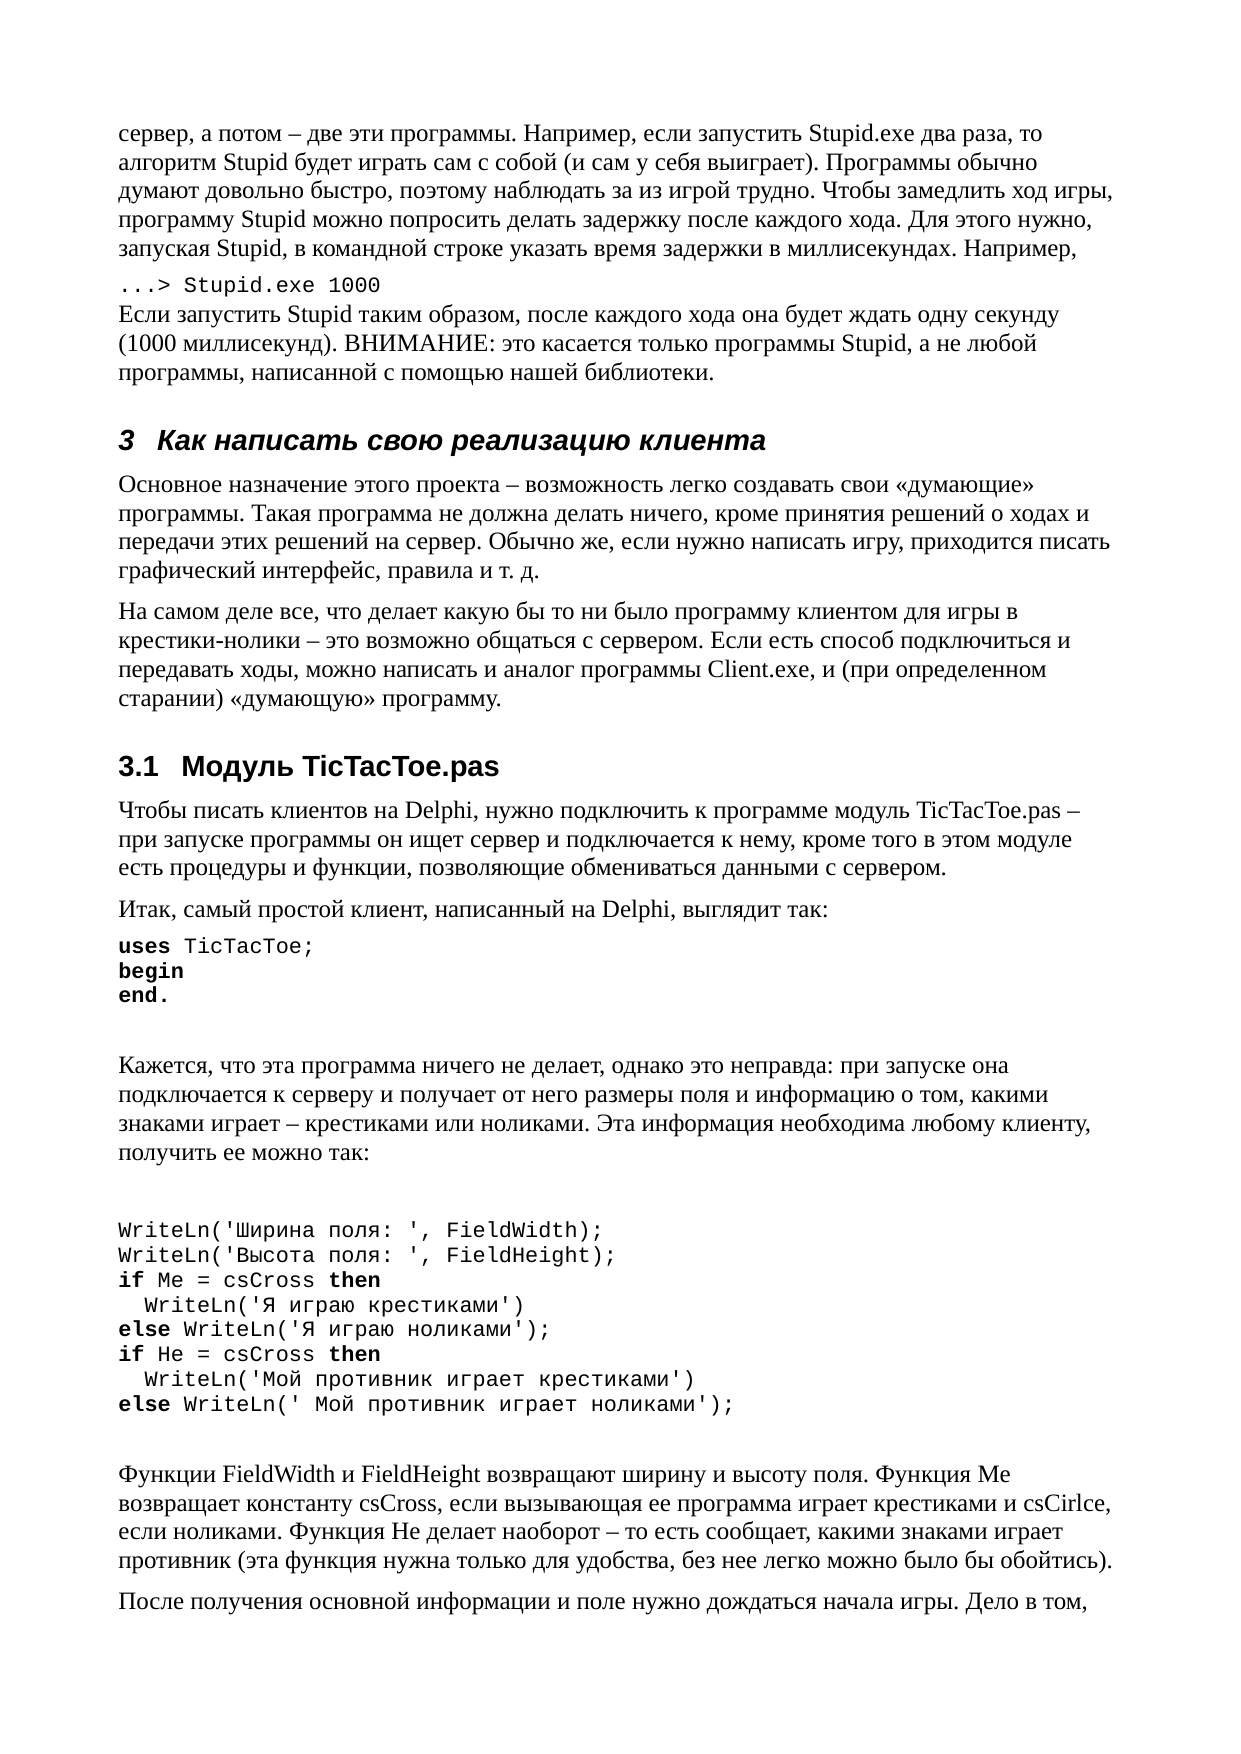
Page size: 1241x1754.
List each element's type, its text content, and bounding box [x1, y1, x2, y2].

text uses TicTacToe; [118, 935, 1122, 960]
subtitle Модуль TicTacToe.pas [118, 749, 1122, 782]
text if Me = csCross then [118, 1269, 1122, 1294]
text WriteLn('Мой противник играет крестиками') [118, 1368, 1122, 1393]
text Кажется, что эта программа ничего не делает, однако это неправда: при запуске она подключается к серверу и получает от него размеры поля и информацию о том, какими знаками играет – крестиками или ноликами. Эта информация необходима любому клиенту, получить ее можно так: [118, 1051, 1122, 1166]
text Функции FieldWidth и FieldHeight возвращают ширину и высоту поля. Функция Me возвращает константу csCross, если вызывающая ее программа играет крестиками и csCirlce, если ноликами. Функция He делает наоборот – то есть сообщает, какими знаками играет противник (эта функция нужна только для удобства, без нее легко можно было бы обойтись). [118, 1459, 1122, 1574]
text begin [118, 960, 1122, 984]
text end. [118, 984, 1122, 1009]
text Если запустить Stupid таким образом, после каждого хода она будет ждать одну секунду (1000 миллисекунд). ВНИМАНИЕ: это касается только программы Stupid, а не любой программы, написанной с помощью нашей библиотеки. [118, 299, 1122, 385]
text сервер, а потом – две эти программы. Например, если запустить Stupid.exe два раза, то алгоритм Stupid будет играть сам с собой (и сам у себя выиграет). Программы обычно думают довольно быстро, поэтому наблюдать за из игрой трудно. Чтобы замедлить ход игры, программу Stupid можно попросить делать задержку после каждого хода. Для этого нужно, запуская Stupid, в командной строке указать время задержки в миллисекундах. Например, [118, 118, 1122, 262]
text WriteLn('Ширина поля: ', FieldWidth); [118, 1219, 1122, 1244]
text После получения основной информации и поле нужно дождаться начала игры. Дело в том, [118, 1586, 1122, 1615]
subtitle Как написать свою реализацию клиента [118, 423, 1122, 456]
text Чтобы писать клиентов на Delphi, нужно подключить к программе модуль TicTacToe.pas – при запуске программы он ищет сервер и подключается к нему, кроме того в этом модуле есть процедуры и функции, позволяющие обмениваться данными с сервером. [118, 795, 1122, 881]
text WriteLn('Я играю крестиками') [118, 1294, 1122, 1318]
text На самом деле все, что делает какую бы то ни было программу клиентом для игры в крестики-нолики – это возможно общаться с сервером. Если есть способ подключиться и передавать ходы, можно написать и аналог программы Client.exe, и (при определенном старании) «думающую» программу. [118, 596, 1122, 711]
text else WriteLn(' Мой противник играет ноликами'); [118, 1393, 1122, 1418]
text ...> Stupid.exe 1000 [118, 274, 1122, 299]
text WriteLn('Высота поля: ', FieldHeight); [118, 1244, 1122, 1269]
text Основное назначение этого проекта – возможность легко создавать свои «думающие» программы. Такая программа не должна делать ничего, кроме принятия решений о ходах и передачи этих решений на сервер. Обычно же, если нужно написать игру, приходится писать графический интерфейс, правила и т. д. [118, 469, 1122, 584]
text Итак, самый простой клиент, написанный на Delphi, выглядит так: [118, 894, 1122, 922]
text if He = csCross then [118, 1343, 1122, 1368]
text else WriteLn('Я играю ноликами'); [118, 1318, 1122, 1343]
